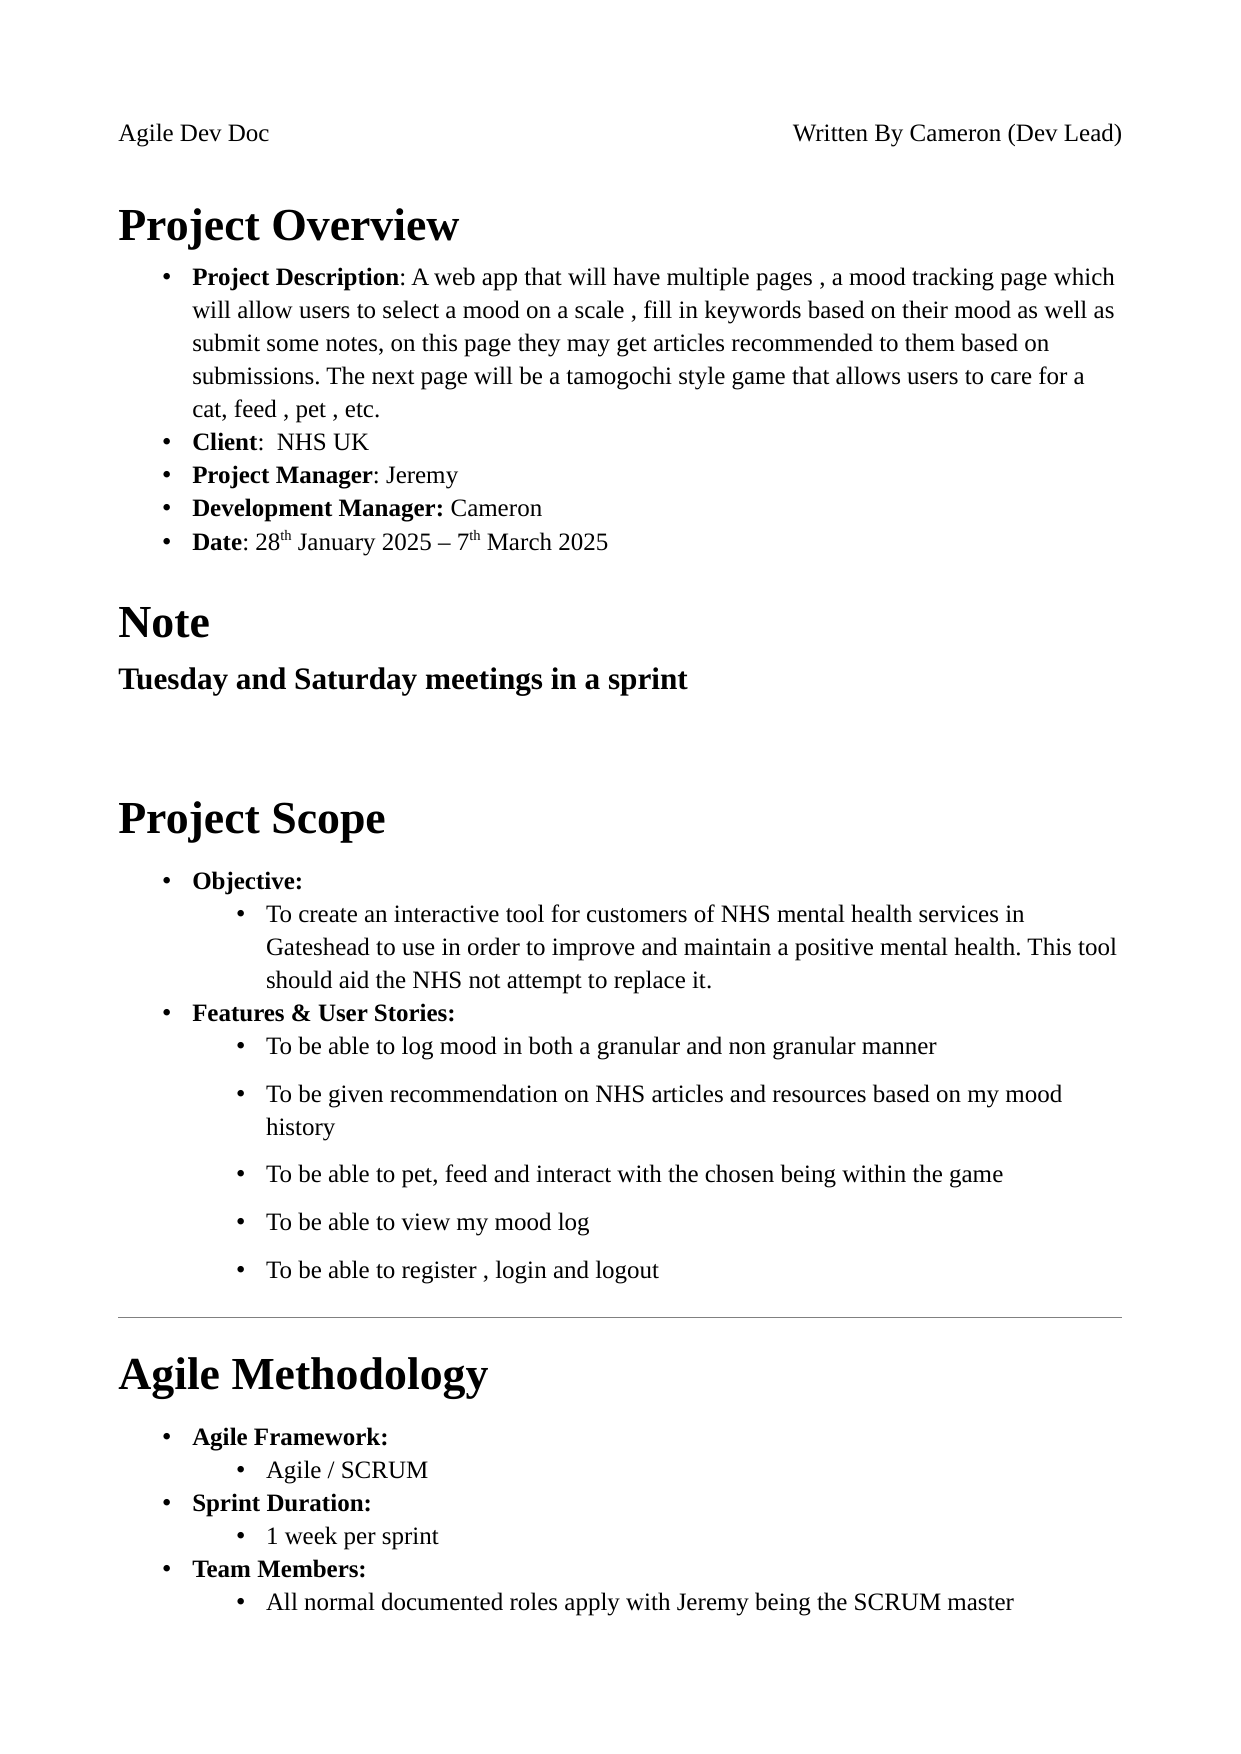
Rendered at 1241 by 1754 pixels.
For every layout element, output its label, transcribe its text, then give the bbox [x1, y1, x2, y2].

list Development Manager: Cameron [162, 493, 1122, 522]
list To be given recommendation on NHS articles and resources based on my mood history [236, 1079, 1122, 1141]
list Agile / SCRUM [236, 1455, 1122, 1483]
subtitle Note [118, 595, 1122, 648]
list Sprint Duration: [162, 1488, 1122, 1517]
list Team Members: [162, 1554, 1122, 1583]
list All normal documented roles apply with Jeremy being the SCRUM master [236, 1587, 1122, 1616]
list Client: NHS UK [162, 427, 1122, 456]
subtitle Project Overview [118, 197, 1122, 250]
list To be able to register , login and logout [236, 1255, 1122, 1283]
list Agile Framework: [162, 1422, 1122, 1451]
text Agile Methodology [118, 1347, 1122, 1399]
list To create an interactive tool for customers of NHS mental health services in Gateshead to use in order to improve and maintain a positive mental health. This tool should aid the NHS not attempt to replace it. [236, 899, 1122, 994]
list Date: 28th January 2025 – 7th March 2025 [162, 527, 1122, 555]
list To be able to view my mood log [236, 1207, 1122, 1236]
list Features & User Stories: [162, 998, 1122, 1027]
list Objective: [162, 866, 1122, 895]
list 1 week per sprint [236, 1521, 1122, 1549]
list Project Manager: Jeremy [162, 461, 1122, 489]
text Project Scope [118, 791, 1122, 844]
text Tuesday and Saturday meetings in a sprint [118, 660, 1122, 696]
list To be able to log mood in both a granular and non granular manner [236, 1031, 1122, 1060]
list To be able to pet, feed and interact with the chosen being within the game [236, 1159, 1122, 1188]
list Project Description: A web app that will have multiple pages , a mood tracking page which will allow users to select a mood on a scale , fill in keywords based on their mood as well as submit some notes, on this page they may get articles recommended to them based on submissions. The next page will be a tamogochi style game that allows users to care for a cat, feed , pet , etc. [162, 262, 1122, 423]
